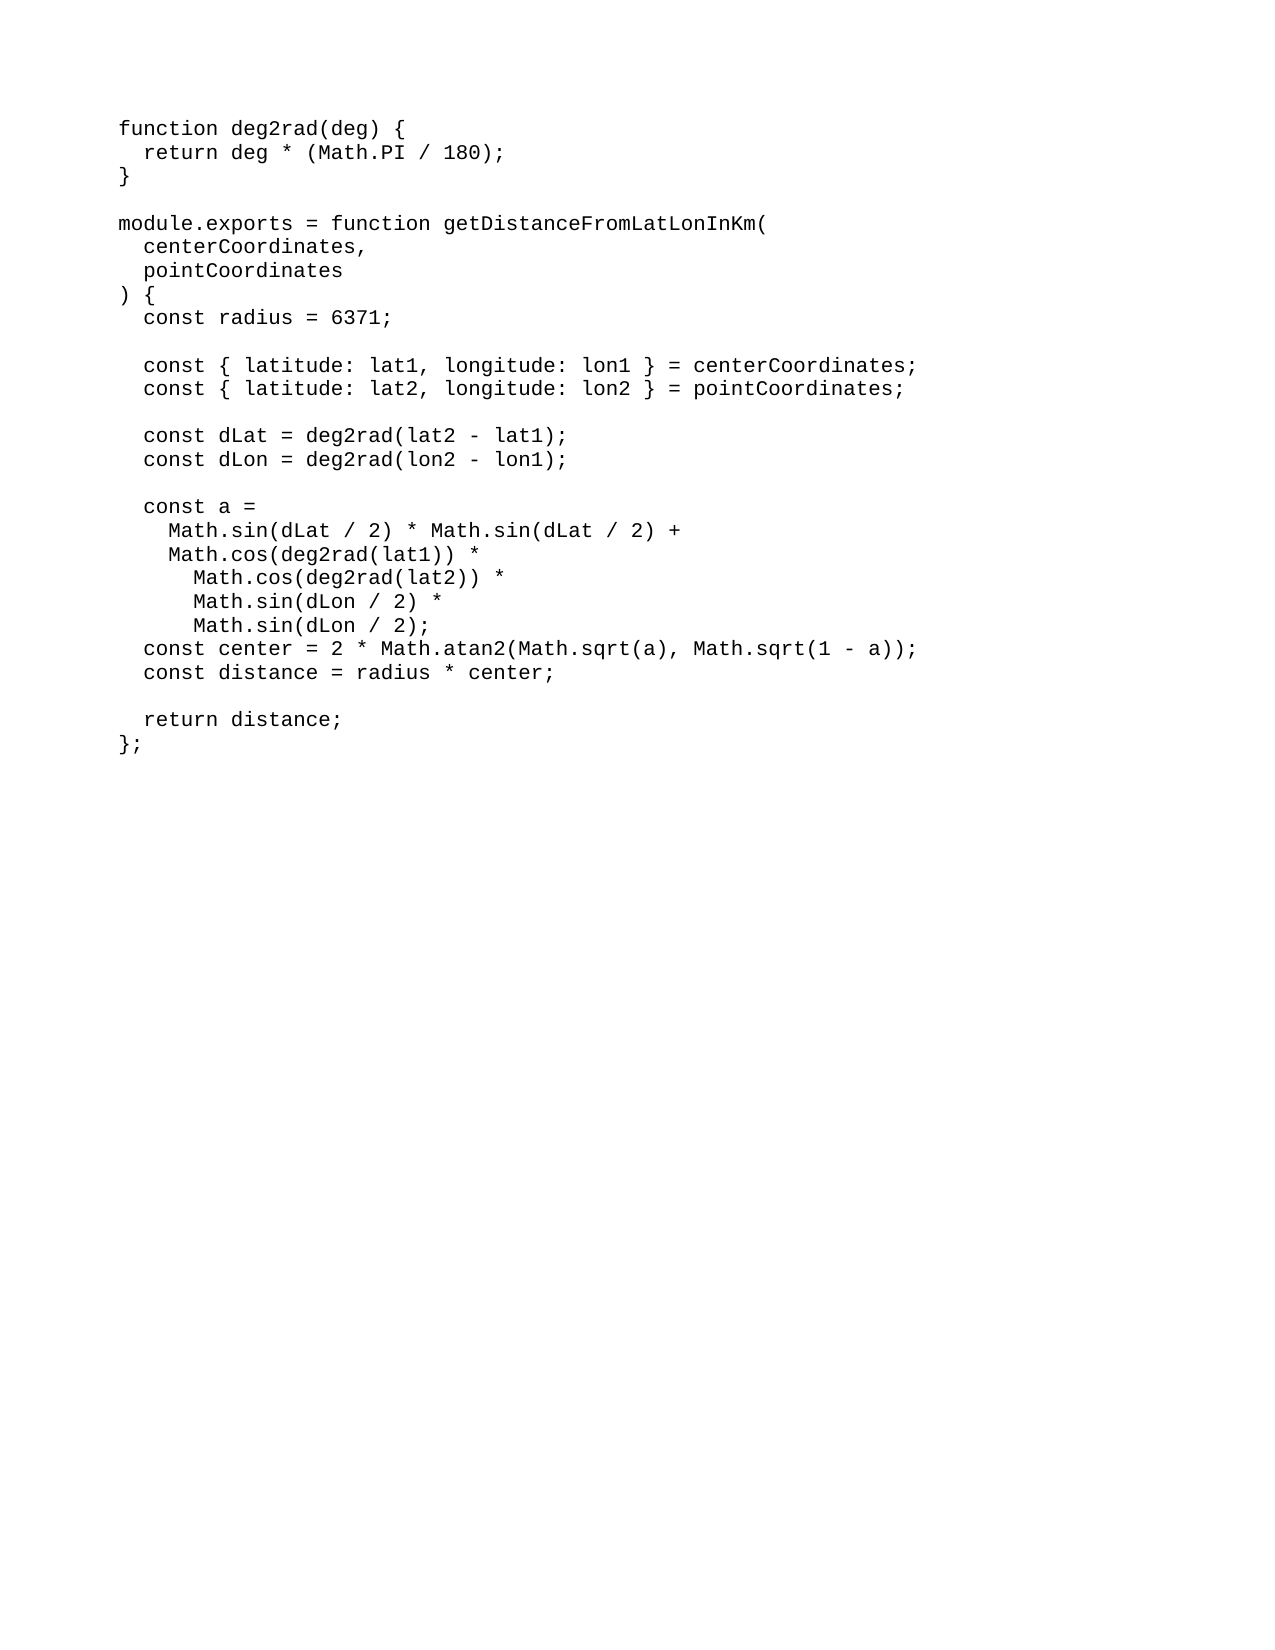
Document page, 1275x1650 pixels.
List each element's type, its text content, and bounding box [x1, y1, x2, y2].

text const radius = 6371; [118, 307, 1157, 331]
text Math.sin(dLat / 2) * Math.sin(dLat / 2) + [118, 520, 1157, 544]
text return distance; [118, 709, 1157, 733]
text Math.cos(deg2rad(lat1)) * [118, 544, 1157, 567]
text Math.cos(deg2rad(lat2)) * [118, 567, 1157, 591]
text ) { [118, 284, 1157, 307]
text } [118, 165, 1157, 189]
text const center = 2 * Math.atan2(Math.sqrt(a), Math.sqrt(1 - a)); [118, 638, 1157, 662]
text function deg2rad(deg) { [118, 118, 1157, 142]
text const dLat = deg2rad(lat2 - lat1); [118, 426, 1157, 449]
text const distance = radius * center; [118, 662, 1157, 686]
text Math.sin(dLon / 2); [118, 615, 1157, 638]
text return deg * (Math.PI / 180); [118, 142, 1157, 165]
text centerCoordinates, [118, 236, 1157, 260]
text pointCoordinates [118, 260, 1157, 284]
text const dLon = deg2rad(lon2 - lon1); [118, 449, 1157, 473]
text module.exports = function getDistanceFromLatLonInKm( [118, 213, 1157, 236]
text Math.sin(dLon / 2) * [118, 591, 1157, 615]
text const { latitude: lat1, longitude: lon1 } = centerCoordinates; [118, 354, 1157, 378]
text }; [118, 733, 1157, 757]
text const a = [118, 496, 1157, 520]
text const { latitude: lat2, longitude: lon2 } = pointCoordinates; [118, 378, 1157, 402]
